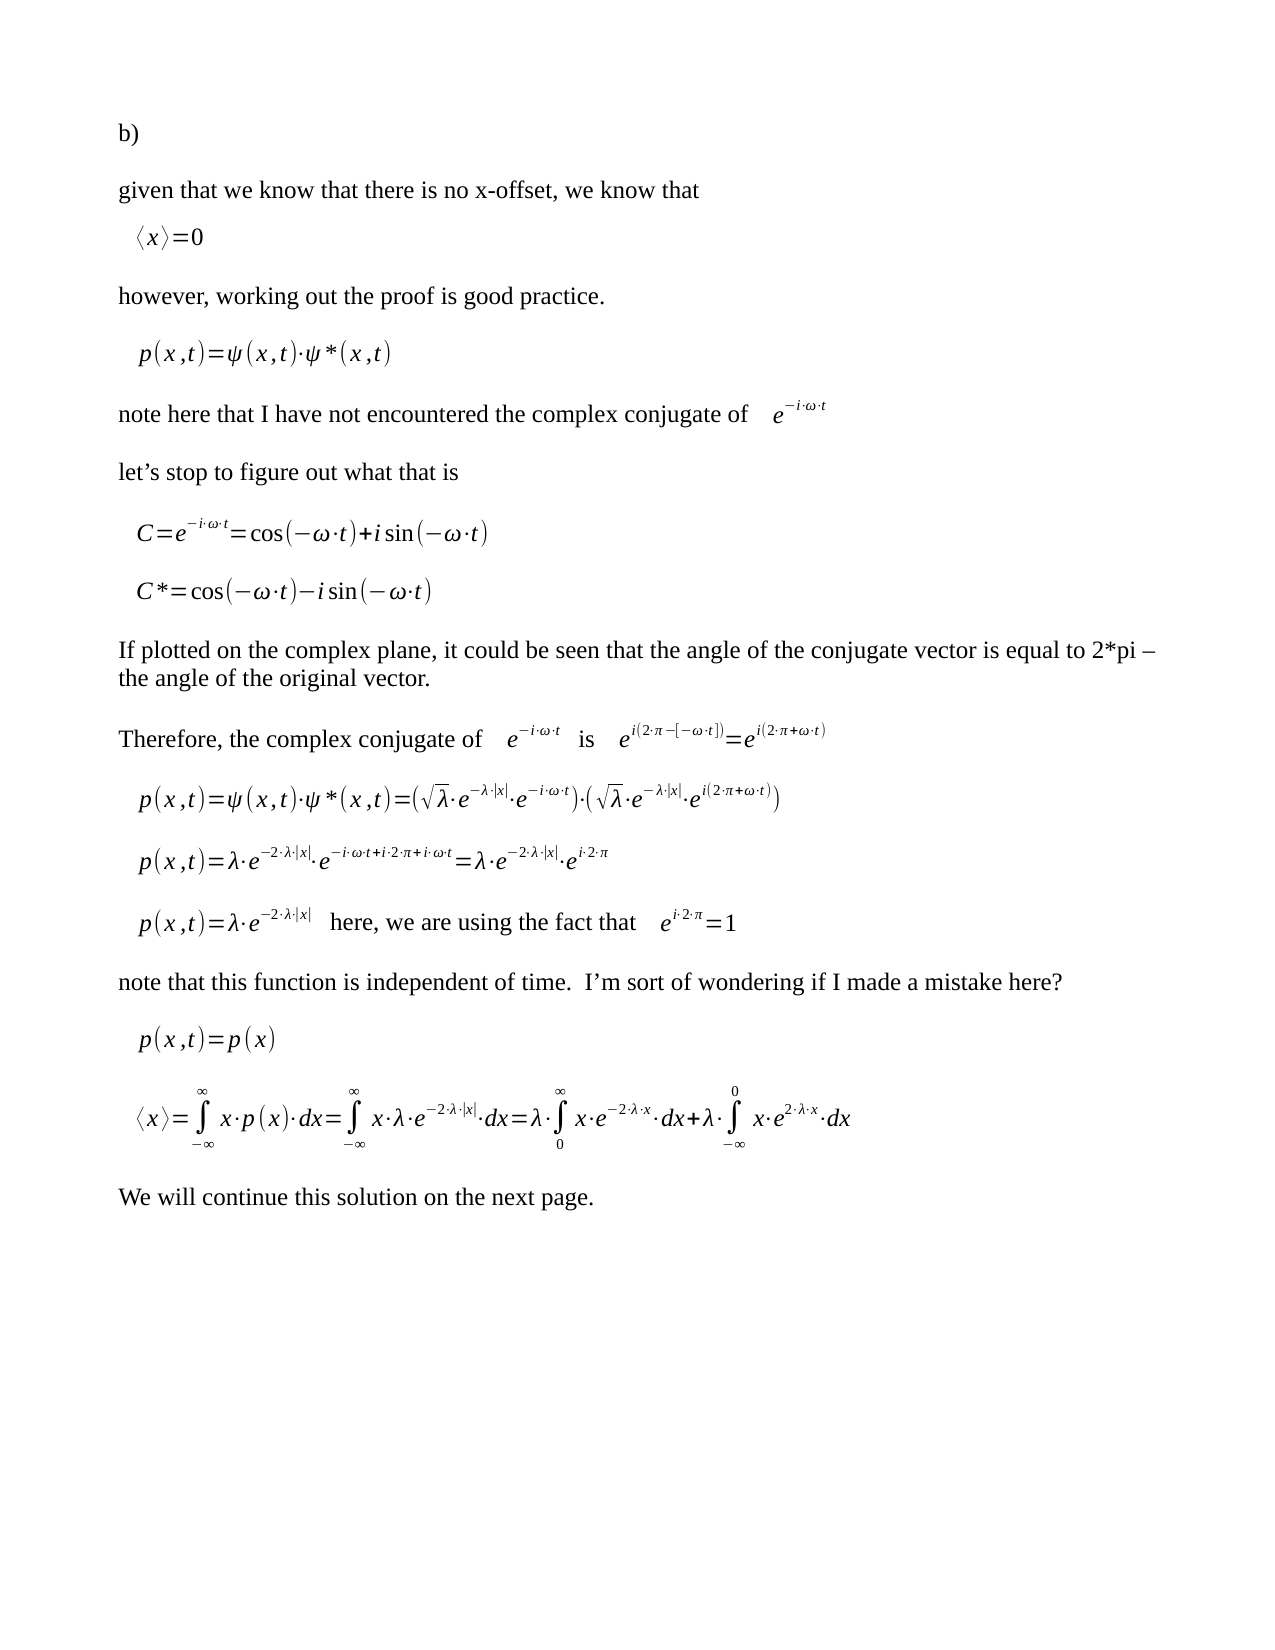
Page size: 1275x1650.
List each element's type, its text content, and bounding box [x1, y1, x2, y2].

text If plotted on the complex plane, it could be seen that the angle of the conjugate vector is equal to 2*pi – the angle of the original vector. [118, 635, 1157, 692]
text let’s stop to figure out what that is [118, 457, 1157, 486]
text We will continue this solution on the next page. [118, 1182, 1157, 1211]
text however, working out the proof is good practice. [118, 281, 1157, 309]
text given that we know that there is no x-offset, we know that [118, 176, 1157, 204]
text note that this function is independent of time. I’m sort of wondering if I made a mistake here? [118, 967, 1157, 995]
text Therefore, the complex conjugate of is [118, 721, 1157, 752]
text b) [118, 118, 1157, 147]
text here, we are using the fact that [118, 905, 1157, 938]
text note here that I have not encountered the complex conjugate of [118, 397, 1157, 428]
